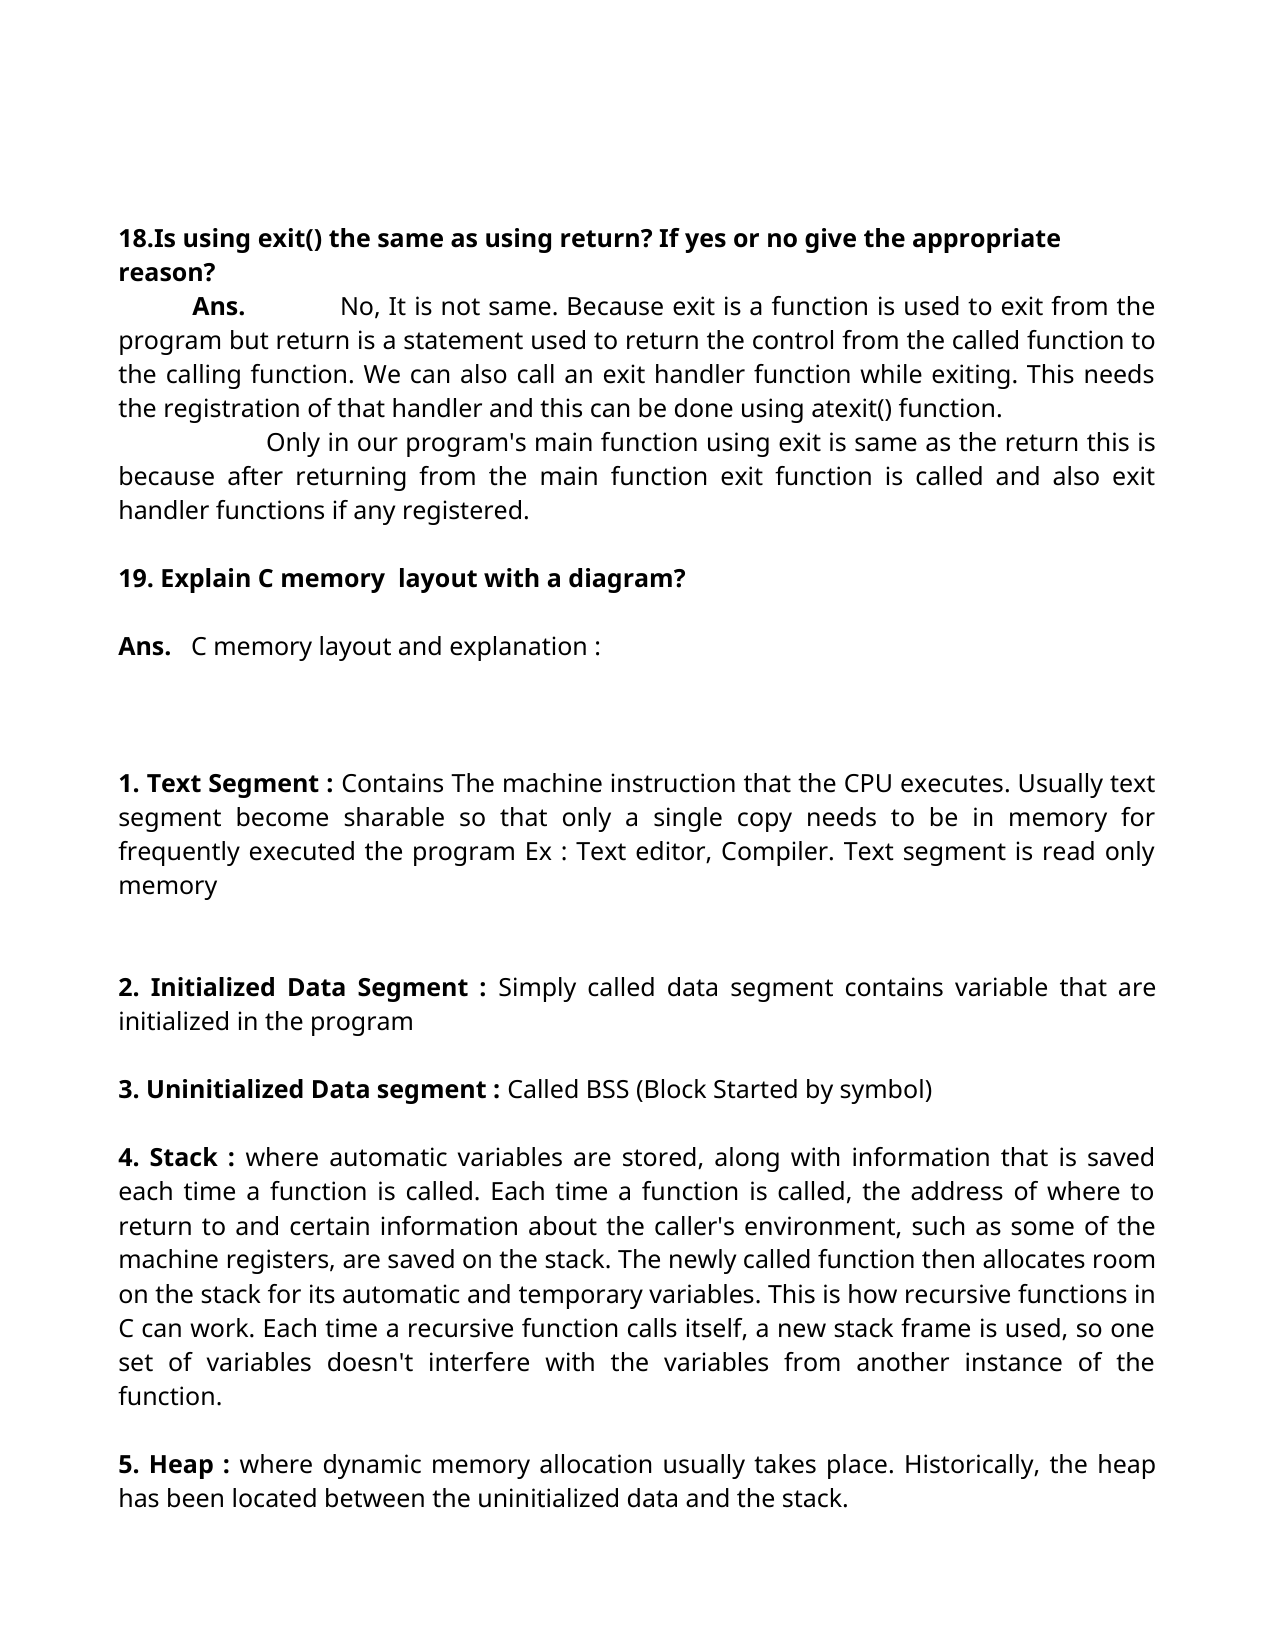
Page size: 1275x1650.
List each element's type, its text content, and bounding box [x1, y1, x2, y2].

text 2. Initialized Data Segment : Simply called data segment contains variable that are initialized in the program [118, 970, 1157, 1038]
list Is using exit() the same as using return? If yes or no give the appropriate reason? [118, 220, 1157, 288]
text 4. Stack : where automatic variables are stored, along with information that is saved each time a function is called. Each time a function is called, the address of where to return to and certain information about the caller's environment, such as some of the machine registers, are saved on the stack. The newly called function then allocates room on the stack for its automatic and temporary variables. This is how recursive functions in C can work. Each time a recursive function calls itself, a new stack frame is used, so one set of variables doesn't interfere with the variables from another instance of the function. [118, 1140, 1157, 1412]
text 1. Text Segment : Contains The machine instruction that the CPU executes. Usually text segment become sharable so that only a single copy needs to be in memory for frequently executed the program Ex : Text editor, Compiler. Text segment is read only memory [118, 765, 1157, 902]
text Ans. No, It is not same. Because exit is a function is used to exit from the program but return is a statement used to return the control from the called function to the calling function. We can also call an exit handler function while exiting. This needs the registration of that handler and this can be done using atexit() function. [118, 288, 1157, 425]
text 19. Explain C memory layout with a diagram? [118, 561, 1157, 595]
text Ans. C memory layout and explanation : [118, 629, 1157, 663]
text Only in our program's main function using exit is same as the return this is because after returning from the main function exit function is called and also exit handler functions if any registered. [118, 425, 1157, 527]
text 3. Uninitialized Data segment : Called BSS (Block Started by symbol) [118, 1072, 1157, 1106]
text 5. Heap : where dynamic memory allocation usually takes place. Historically, the heap has been located between the uninitialized data and the stack. [118, 1447, 1157, 1515]
